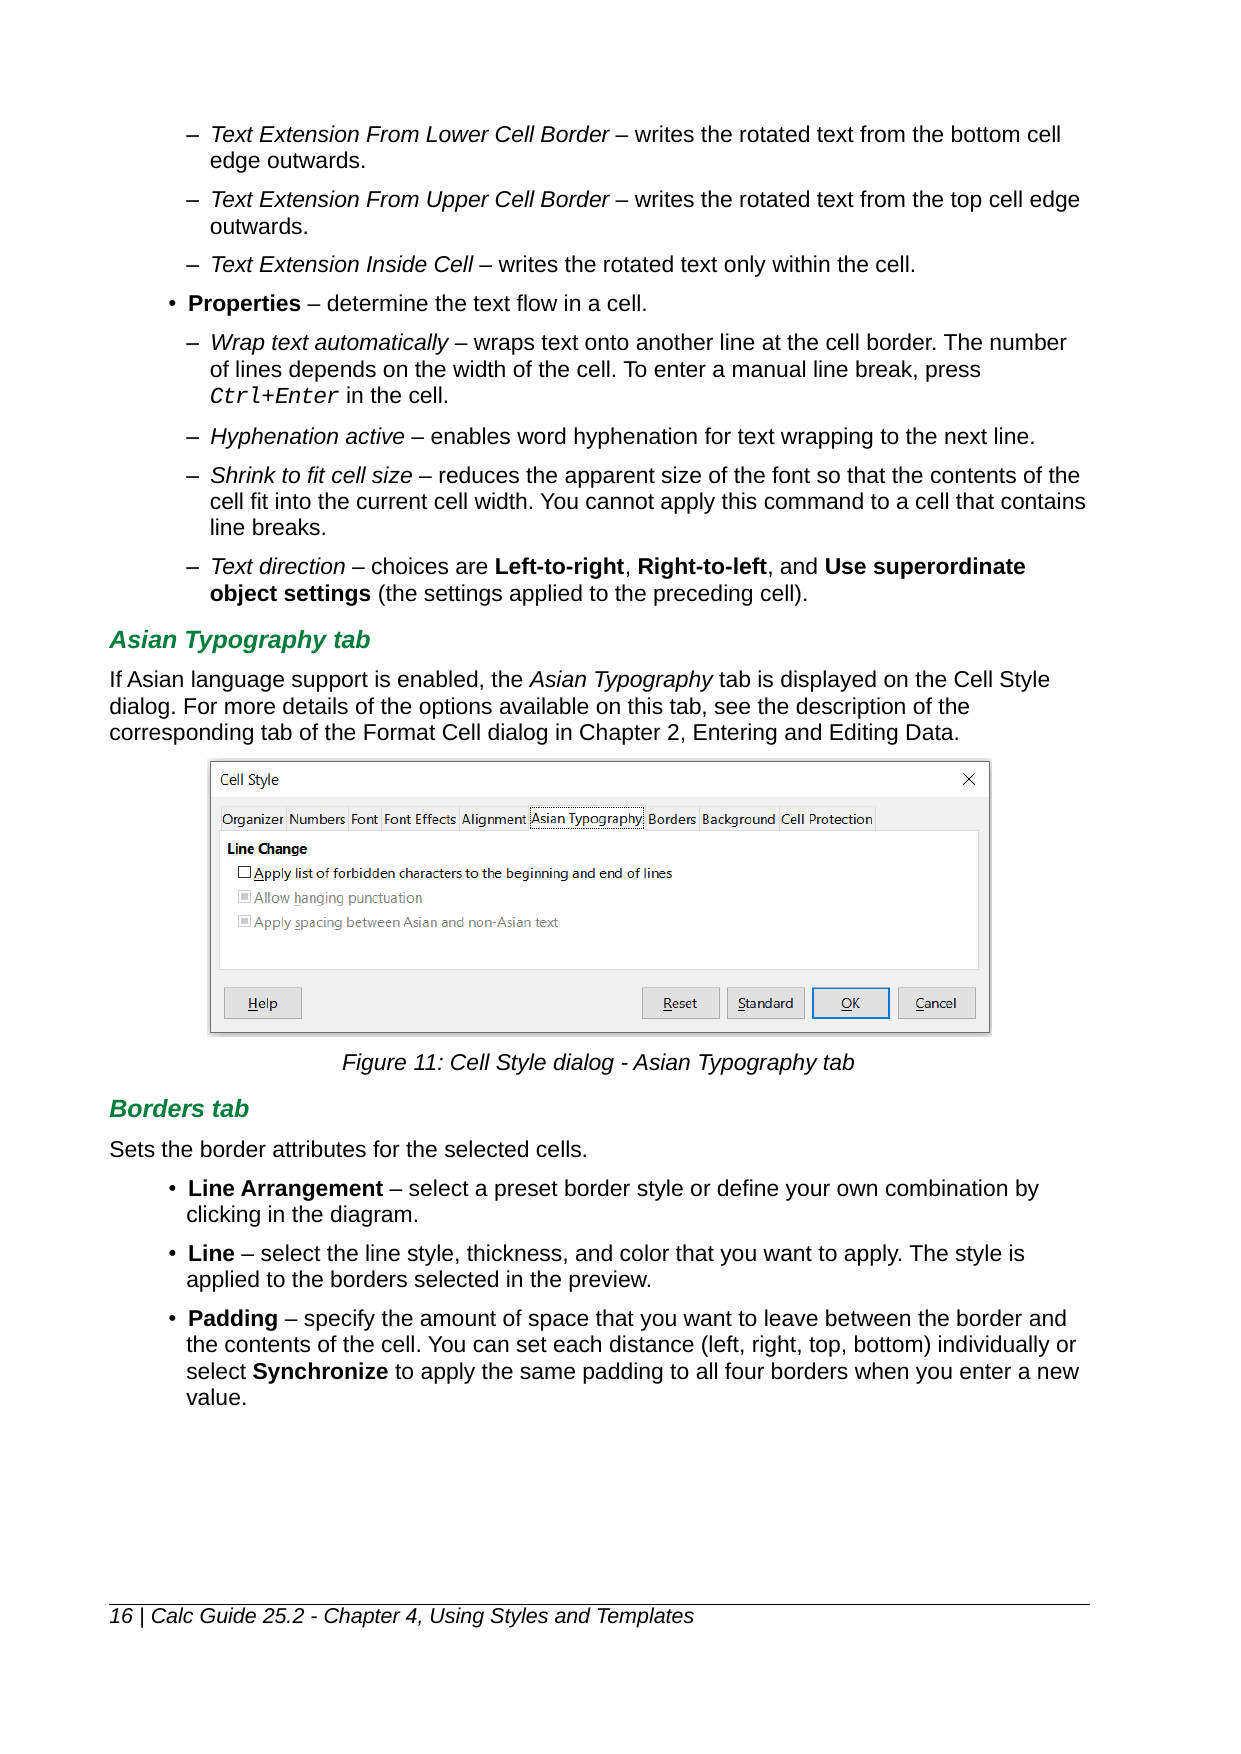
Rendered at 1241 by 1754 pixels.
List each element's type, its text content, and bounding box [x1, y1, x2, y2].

list Line – select the line style, thickness, and color that you want to apply. The style is applied to the borders selected in the preview. [168, 1240, 1090, 1292]
subtitle Asian Typography tab [109, 625, 1090, 654]
list Text Extension From Lower Cell Border – writes the rotated text from the bottom cell edge outwards. [186, 121, 1090, 174]
list Wrap text automatically – wraps text onto another line at the cell border. The number of lines depends on the width of the cell. To enter a manual line break, press Ctrl+Enter in the cell. [186, 329, 1090, 410]
list Text Extension From Upper Cell Border – writes the rotated text from the top cell edge outwards. [186, 186, 1090, 239]
text If Asian language support is enabled, the Asian Typography tab is displayed on the Cell Style dialog. For more details of the options available on this tab, see the description of the corresponding tab of the Format Cell dialog in Chapter 2, Entering and Editing Data. [109, 666, 1090, 746]
text Figure 11: Cell Style dialog - Asian Typography tab [207, 1049, 992, 1075]
subtitle Borders tab [109, 1094, 1090, 1123]
list Sets the border attributes for the selected cells. [109, 1136, 1090, 1162]
list Padding – specify the amount of space that you want to leave between the border and the contents of the cell. You can set each distance (left, right, top, bottom) individually or select Synchronize to apply the same padding to all four borders when you enter a new value. [168, 1305, 1090, 1410]
list Text direction – choices are Left-to-right, Right-to-left, and Use superordinate object settings (the settings applied to the preceding cell). [186, 553, 1090, 606]
picture [207, 758, 992, 1037]
list Line Arrangement – select a preset border style or define your own combination by clicking in the diagram. [168, 1174, 1090, 1227]
list Shrink to fit cell size – reduces the apparent size of the font so that the contents of the cell fit into the current cell width. You cannot apply this command to a cell that contains line breaks. [186, 462, 1090, 541]
list Text Extension Inside Cell – writes the rotated text only within the cell. [186, 251, 1090, 278]
list Properties – determine the text flow in a cell. [168, 290, 1090, 317]
list Hyphenation active – enables word hyphenation for text wrapping to the next line. [186, 423, 1090, 449]
